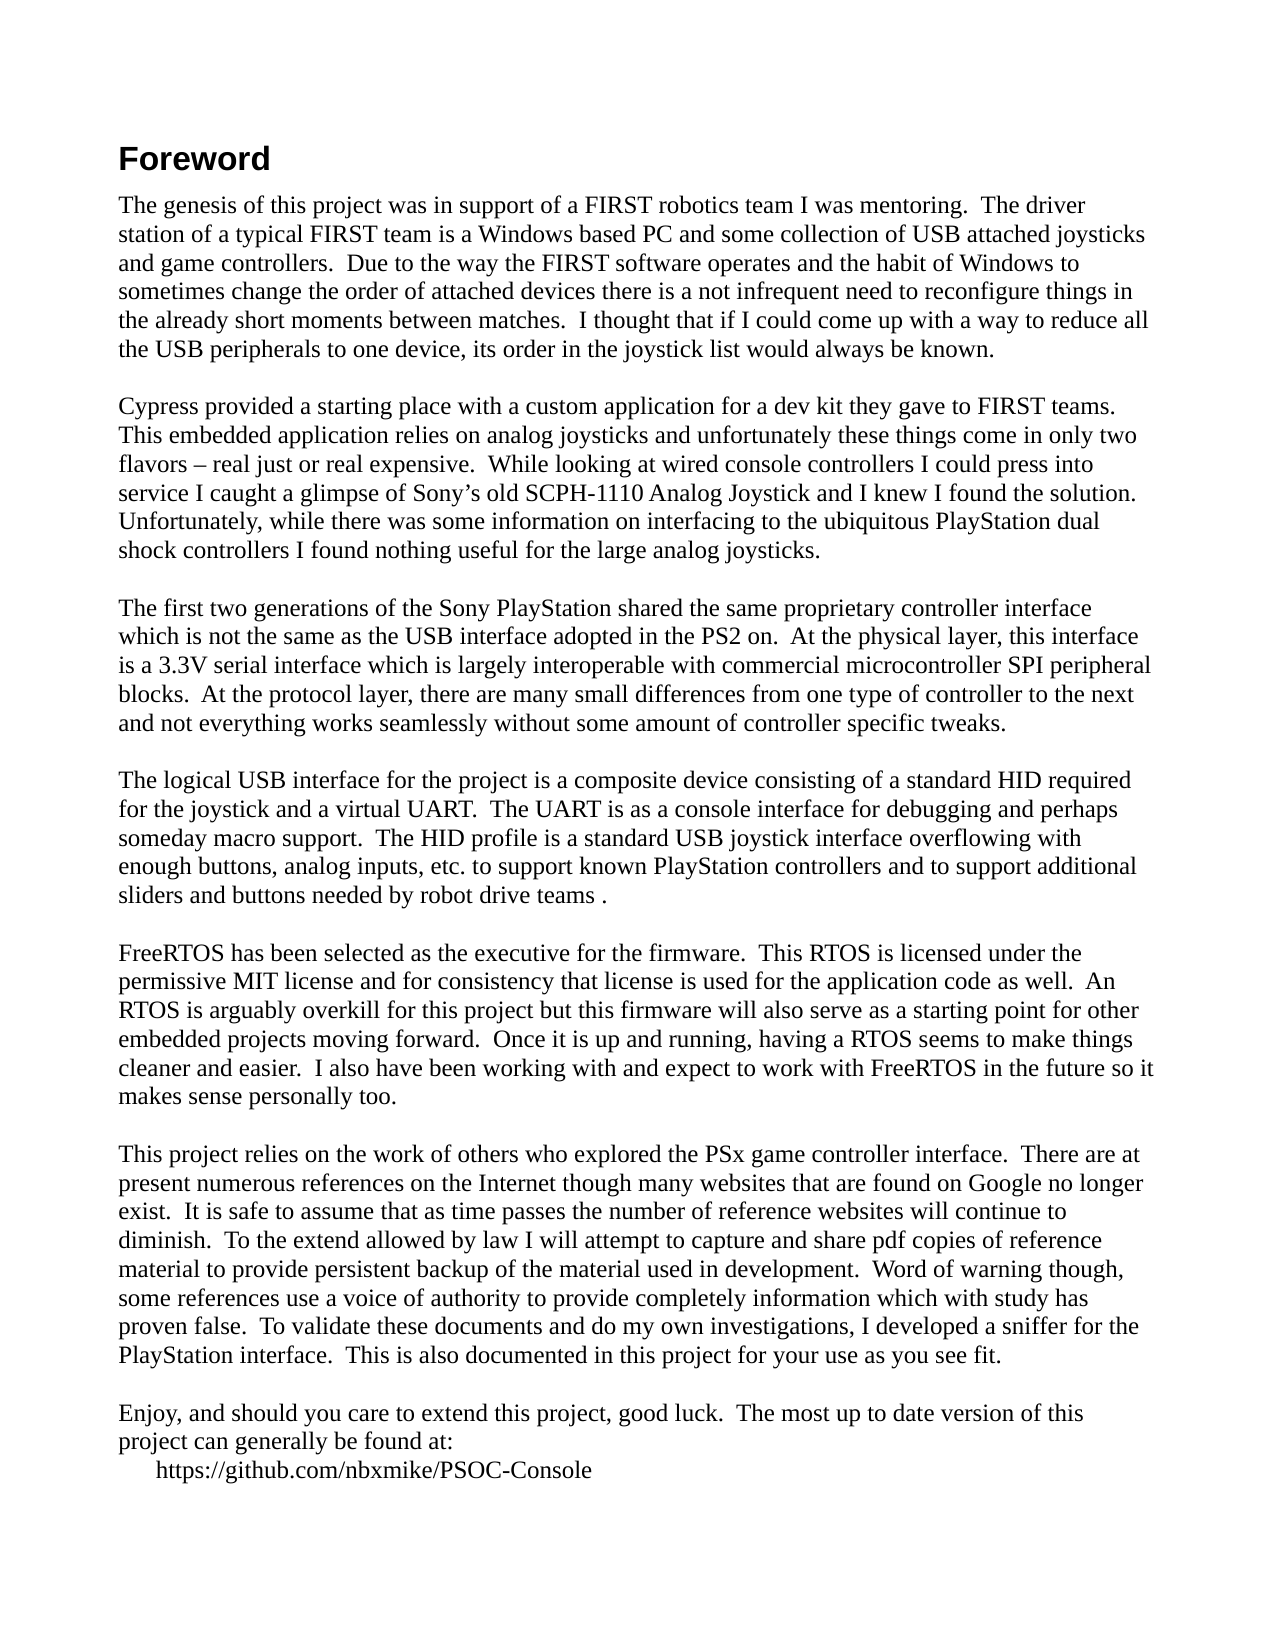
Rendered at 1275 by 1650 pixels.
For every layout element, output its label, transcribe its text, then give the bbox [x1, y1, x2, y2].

text This project relies on the work of others who explored the PSx game controller interface. There are at present numerous references on the Internet though many websites that are found on Google no longer exist. It is safe to assume that as time passes the number of reference websites will continue to diminish. To the extend allowed by law I will attempt to capture and share pdf copies of reference material to provide persistent backup of the material used in development. Word of warning though, some references use a voice of authority to provide completely information which with study has proven false. To validate these documents and do my own investigations, I developed a sniffer for the PlayStation interface. This is also documented in this project for your use as you see fit. [118, 1139, 1157, 1369]
text Enjoy, and should you care to extend this project, good luck. The most up to date version of this project can generally be found at: [118, 1398, 1157, 1455]
text The logical USB interface for the project is a composite device consisting of a standard HID required for the joystick and a virtual UART. The UART is as a console interface for debugging and perhaps someday macro support. The HID profile is a standard USB joystick interface overflowing with enough buttons, analog inputs, etc. to support known PlayStation controllers and to support additional sliders and buttons needed by robot drive teams . [118, 765, 1157, 909]
subtitle Foreword [118, 139, 1157, 178]
text https://github.com/nbxmike/PSOC-Console [118, 1455, 1157, 1484]
text The genesis of this project was in support of a FIRST robotics team I was mentoring. The driver station of a typical FIRST team is a Windows based PC and some collection of USB attached joysticks and game controllers. Due to the way the FIRST software operates and the habit of Windows to sometimes change the order of attached devices there is a not infrequent need to reconfigure things in the already short moments between matches. I thought that if I could come up with a way to reduce all the USB peripherals to one device, its order in the joystick list would always be known. [118, 190, 1157, 363]
text FreeRTOS has been selected as the executive for the firmware. This RTOS is licensed under the permissive MIT license and for consistency that license is used for the application code as well. An RTOS is arguably overkill for this project but this firmware will also serve as a starting point for other embedded projects moving forward. Once it is up and running, having a RTOS seems to make things cleaner and easier. I also have been working with and expect to work with FreeRTOS in the future so it makes sense personally too. [118, 938, 1157, 1110]
text Cypress provided a starting place with a custom application for a dev kit they gave to FIRST teams. This embedded application relies on analog joysticks and unfortunately these things come in only two flavors – real just or real expensive. While looking at wired console controllers I could press into service I caught a glimpse of Sony’s old SCPH-1110 Analog Joystick and I knew I found the solution. Unfortunately, while there was some information on interfacing to the ubiquitous PlayStation dual shock controllers I found nothing useful for the large analog joysticks. [118, 391, 1157, 564]
text The first two generations of the Sony PlayStation shared the same proprietary controller interface which is not the same as the USB interface adopted in the PS2 on. At the physical layer, this interface is a 3.3V serial interface which is largely interoperable with commercial microcontroller SPI peripheral blocks. At the protocol layer, there are many small differences from one type of controller to the next and not everything works seamlessly without some amount of controller specific tweaks. [118, 593, 1157, 736]
